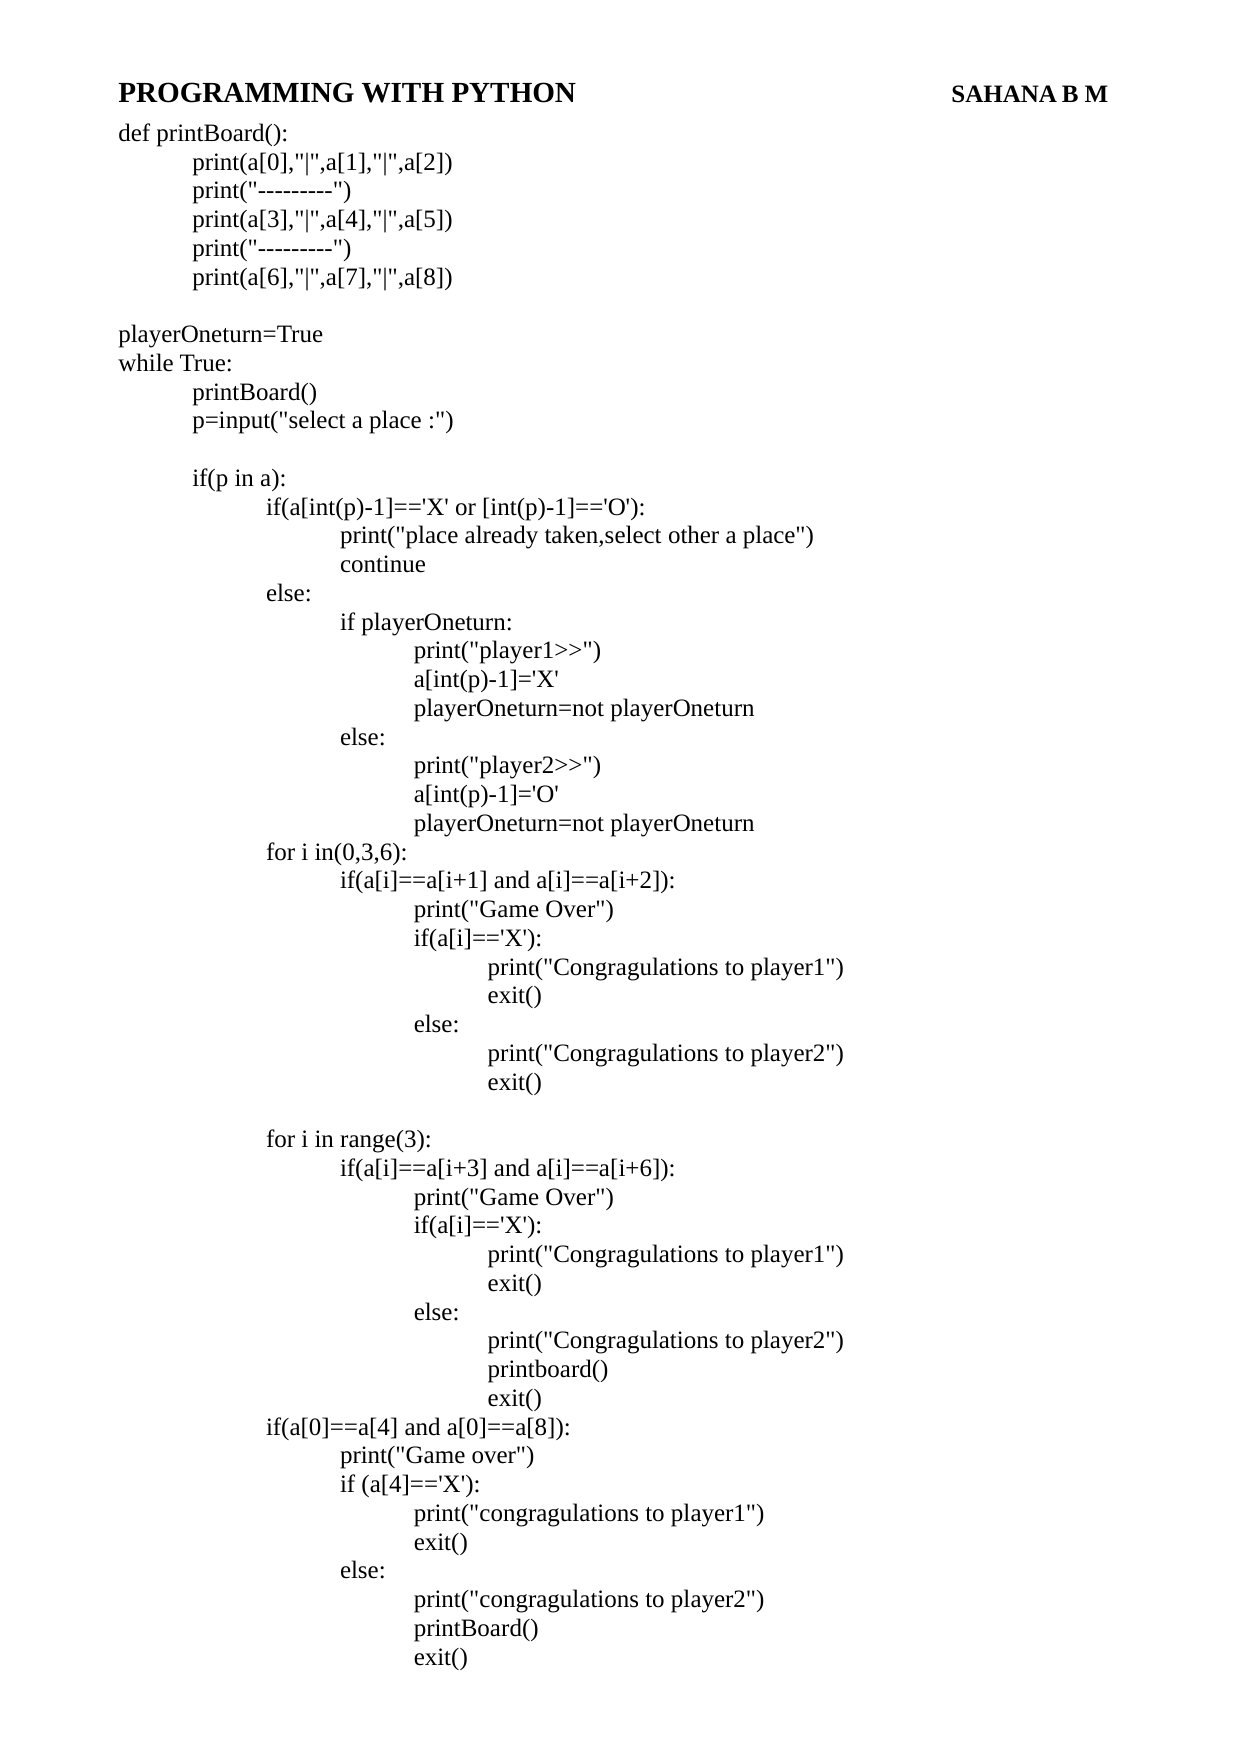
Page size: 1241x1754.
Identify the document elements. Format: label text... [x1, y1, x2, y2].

text else: [118, 722, 1122, 751]
text exit() [118, 1383, 1122, 1412]
text playerOneturn=not playerOneturn [118, 808, 1122, 837]
text print("Congragulations to player1") [118, 1239, 1122, 1268]
text if(a[i]==a[i+3] and a[i]==a[i+6]): [118, 1153, 1122, 1182]
text def printBoard(): [118, 118, 1122, 147]
text print("player2>>") [118, 751, 1122, 779]
text print("congragulations to player2") [118, 1584, 1122, 1613]
text print("Congragulations to player1") [118, 952, 1122, 981]
text printboard() [118, 1354, 1122, 1383]
text if(a[i]=='X'): [118, 923, 1122, 952]
text print("---------") [118, 176, 1122, 204]
text else: [118, 1556, 1122, 1584]
text else: [118, 578, 1122, 607]
text for i in range(3): [118, 1124, 1122, 1153]
text else: [118, 1009, 1122, 1038]
text print(a[0],"|",a[1],"|",a[2]) [118, 147, 1122, 176]
text print("---------") [118, 233, 1122, 262]
text exit() [118, 1642, 1122, 1671]
text print("congragulations to player1") [118, 1498, 1122, 1527]
text playerOneturn=not playerOneturn [118, 693, 1122, 722]
text p=input("select a place :") [118, 406, 1122, 434]
text a[int(p)-1]='X' [118, 664, 1122, 693]
text print("Congragulations to player2") [118, 1326, 1122, 1354]
text printBoard() [118, 1613, 1122, 1642]
text if(a[0]==a[4] and a[0]==a[8]): [118, 1412, 1122, 1441]
text print("Congragulations to player2") [118, 1038, 1122, 1067]
text while True: [118, 348, 1122, 377]
text print(a[3],"|",a[4],"|",a[5]) [118, 204, 1122, 233]
text else: [118, 1297, 1122, 1326]
text for i in(0,3,6): [118, 837, 1122, 866]
text exit() [118, 1268, 1122, 1297]
text exit() [118, 981, 1122, 1009]
text if playerOneturn: [118, 607, 1122, 636]
text continue [118, 549, 1122, 578]
text printBoard() [118, 377, 1122, 406]
text if (a[4]=='X'): [118, 1469, 1122, 1498]
text if(a[int(p)-1]=='X' or [int(p)-1]=='O'): [118, 492, 1122, 521]
text print("Game Over") [118, 894, 1122, 923]
text if(a[i]=='X'): [118, 1211, 1122, 1239]
text print(a[6],"|",a[7],"|",a[8]) [118, 262, 1122, 291]
text print("Game over") [118, 1441, 1122, 1469]
text playerOneturn=True [118, 319, 1122, 348]
text if(a[i]==a[i+1] and a[i]==a[i+2]): [118, 866, 1122, 894]
text if(p in a): [118, 463, 1122, 492]
text print("place already taken,select other a place") [118, 521, 1122, 549]
text a[int(p)-1]='O' [118, 779, 1122, 808]
text exit() [118, 1527, 1122, 1556]
text exit() [118, 1067, 1122, 1096]
text print("player1>>") [118, 636, 1122, 664]
text print("Game Over") [118, 1182, 1122, 1211]
